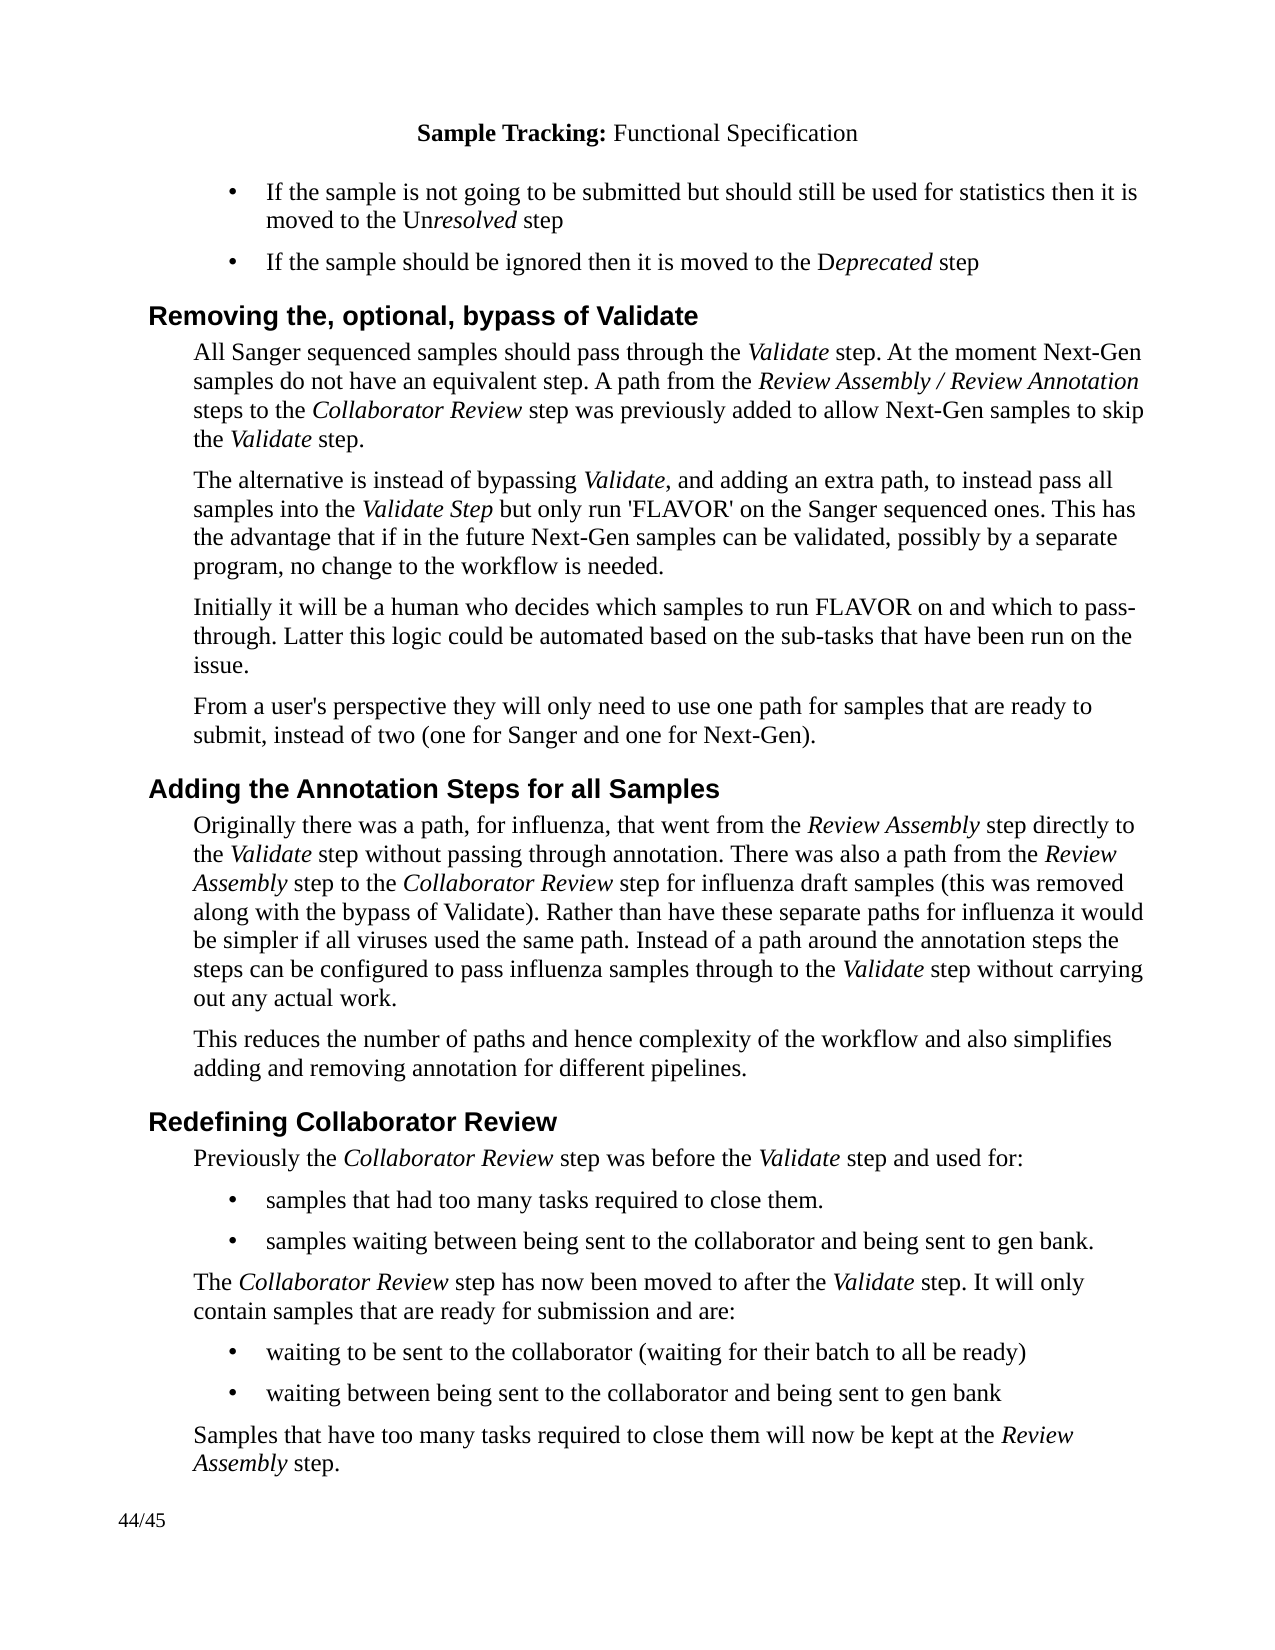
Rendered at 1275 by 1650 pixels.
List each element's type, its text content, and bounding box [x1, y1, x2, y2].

list samples that had too many tasks required to close them. [228, 1185, 1157, 1213]
subtitle Removing the, optional, bypass of Validate [148, 300, 1157, 331]
text Originally there was a path, for influenza, that went from the Review Assembly step directly to the Validate step without passing through annotation. There was also a path from the Review Assembly step to the Collaborator Review step for influenza draft samples (this was removed along with the bypass of Validate). Rather than have these separate paths for influenza it would be simpler if all viruses used the same path. Instead of a path around the annotation steps the steps can be configured to pass influenza samples through to the Validate step without carrying out any actual work. [193, 810, 1157, 1012]
text The alternative is instead of bypassing Validate, and adding an extra path, to instead pass all samples into the Validate Step but only run 'FLAVOR' on the Sanger sequenced ones. This has the advantage that if in the future Next-Gen samples can be validated, possibly by a separate program, no change to the workflow is needed. [193, 465, 1157, 580]
text Samples that have too many tasks required to close them will now be kept at the Review Assembly step. [193, 1420, 1157, 1477]
list samples waiting between being sent to the collaborator and being sent to gen bank. [228, 1226, 1157, 1255]
list waiting to be sent to the collaborator (waiting for their batch to all be ready) [228, 1337, 1157, 1366]
text From a user's perspective they will only need to use one path for samples that are ready to submit, instead of two (one for Sanger and one for Next-Gen). [193, 691, 1157, 749]
subtitle Redefining Collaborator Review [148, 1106, 1157, 1137]
subtitle Adding the Annotation Steps for all Samples [148, 773, 1157, 804]
text Initially it will be a human who decides which samples to run FLAVOR on and which to pass-through. Latter this logic could be automated based on the sub-tasks that have been run on the issue. [193, 592, 1157, 679]
text Previously the Collaborator Review step was before the Validate step and used for: [193, 1143, 1157, 1172]
list waiting between being sent to the collaborator and being sent to gen bank [228, 1378, 1157, 1407]
list If the sample should be ignored then it is moved to the Deprecated step [228, 247, 1157, 276]
list If the sample is not going to be submitted but should still be used for statistics then it is moved to the Unresolved step [228, 177, 1157, 234]
text All Sanger sequenced samples should pass through the Validate step. At the moment Next-Gen samples do not have an equivalent step. A path from the Review Assembly / Review Annotation steps to the Collaborator Review step was previously added to allow Next-Gen samples to skip the Validate step. [193, 337, 1157, 452]
text This reduces the number of paths and hence complexity of the workflow and also simplifies adding and removing annotation for different pipelines. [193, 1024, 1157, 1082]
text The Collaborator Review step has now been moved to after the Validate step. It will only contain samples that are ready for submission and are: [193, 1267, 1157, 1325]
